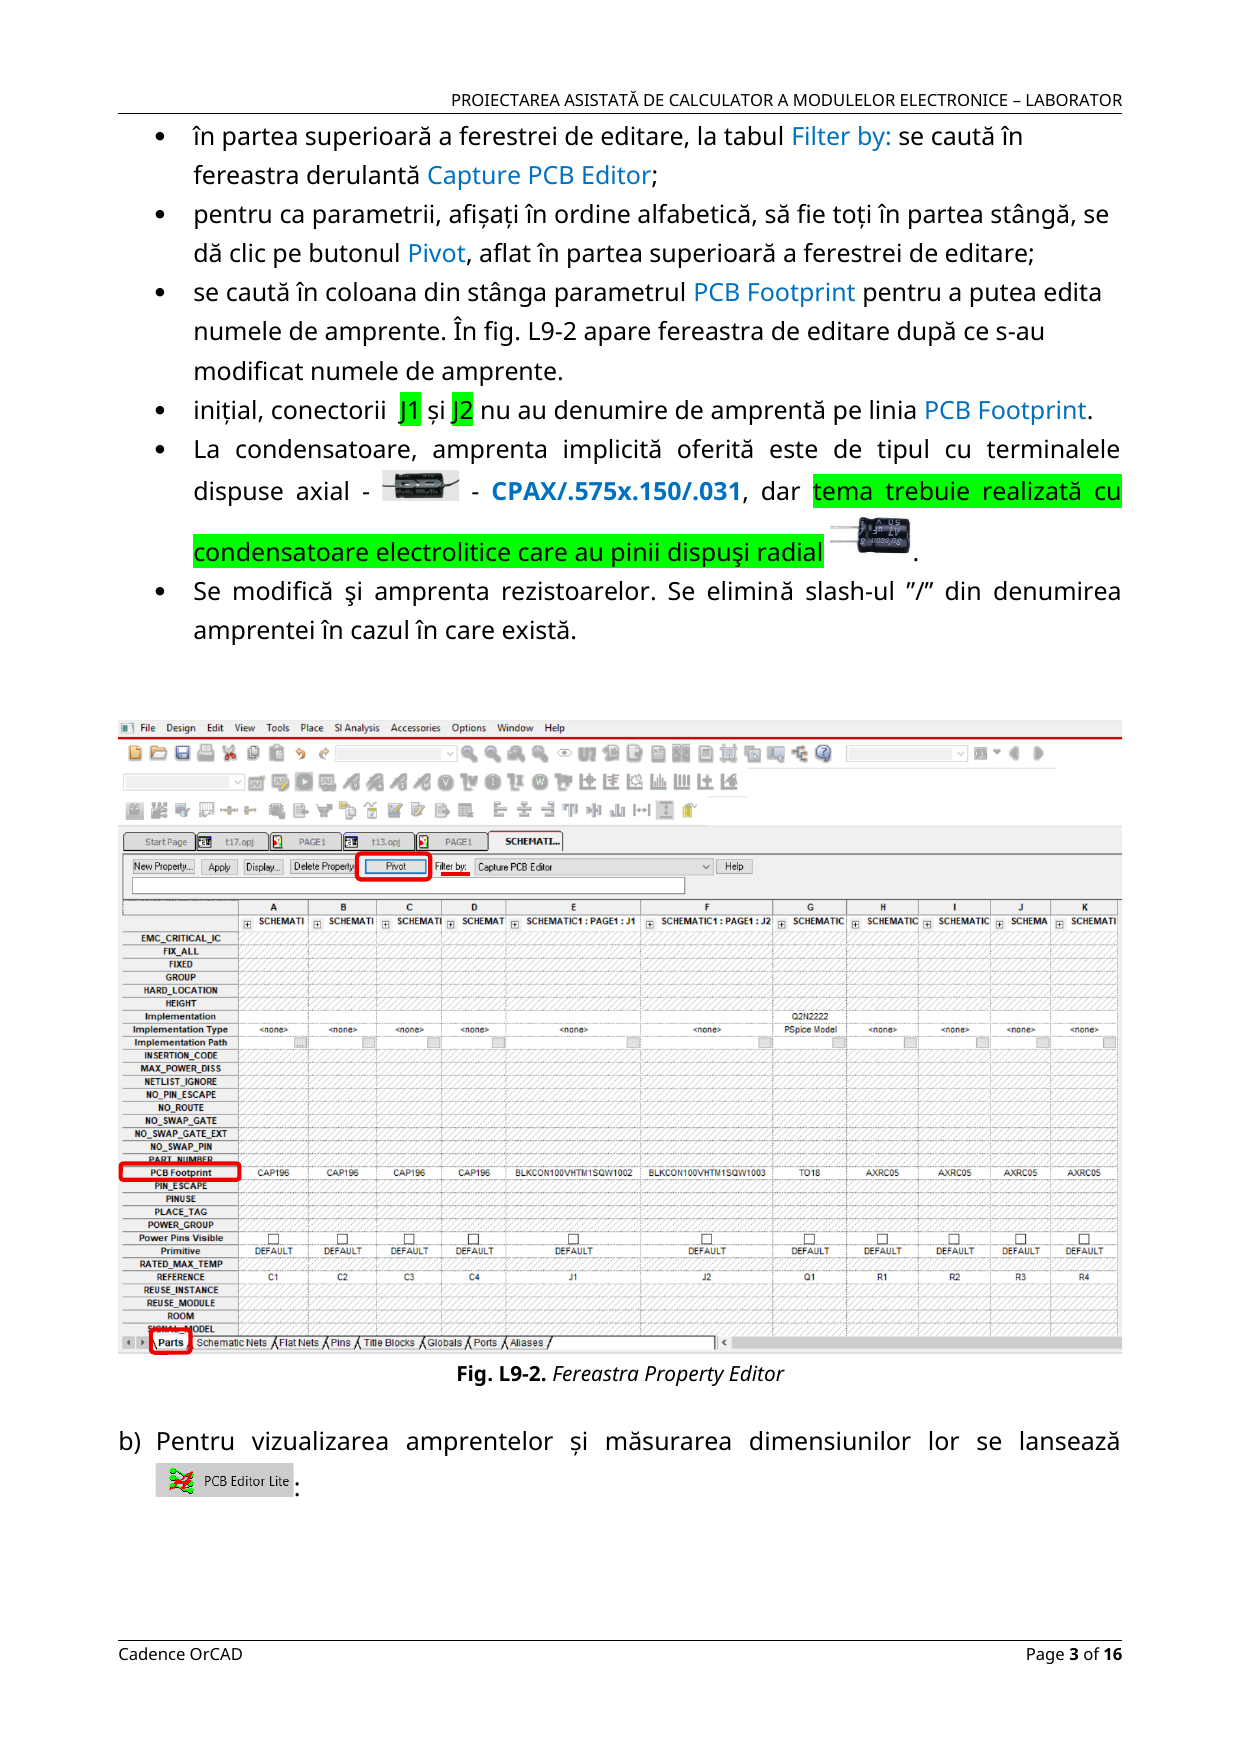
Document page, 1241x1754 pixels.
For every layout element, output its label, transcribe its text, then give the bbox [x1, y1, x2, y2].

picture [123, 1166, 237, 1177]
list Pentru vizualizarea amprentelor şi măsurarea dimensiunilor lor se lansează : [118, 1424, 1122, 1504]
list în partea superioară a ferestrei de editare, la tabul Filter by: se caută în fereastra derulantă Capture PCB Editor; [156, 118, 1122, 191]
list se caută în coloana din stânga parametrul PCB Footprint pentru a putea edita numele de amprente. În fig. L9-2 apare fereastra de editare după ce s-au modificat numele de amprente. [156, 275, 1122, 387]
picture [830, 513, 913, 562]
picture [382, 470, 460, 501]
list Fig. L9-2. Fereastra Property Editor [118, 1359, 1122, 1387]
list Se modifică şi amprenta rezistoarelor. Se elimină slash-ul ”/” din denumirea amprentei în cazul în care există. [156, 573, 1122, 647]
picture [155, 1463, 294, 1497]
picture [153, 1332, 188, 1350]
list inițial, conectorii J1 şi J2 nu au denumire de amprentă pe linia PCB Footprint. [156, 392, 1122, 426]
list pentru ca parametrii, afișați în ordine alfabetică, să fie toți în partea stângă, se dă clic pe butonul Pivot, aflat în partea superioară a ferestrei de editare; [156, 196, 1122, 270]
list La condensatoare, amprenta implicită oferită este de tipul cu terminalele dispuse axial - - CPAX/.575x.150/.031, dar tema trebuie realizată cu condensatoare electrolitice care au pinii dispuşi radial . [156, 431, 1122, 568]
picture [118, 720, 1123, 1354]
